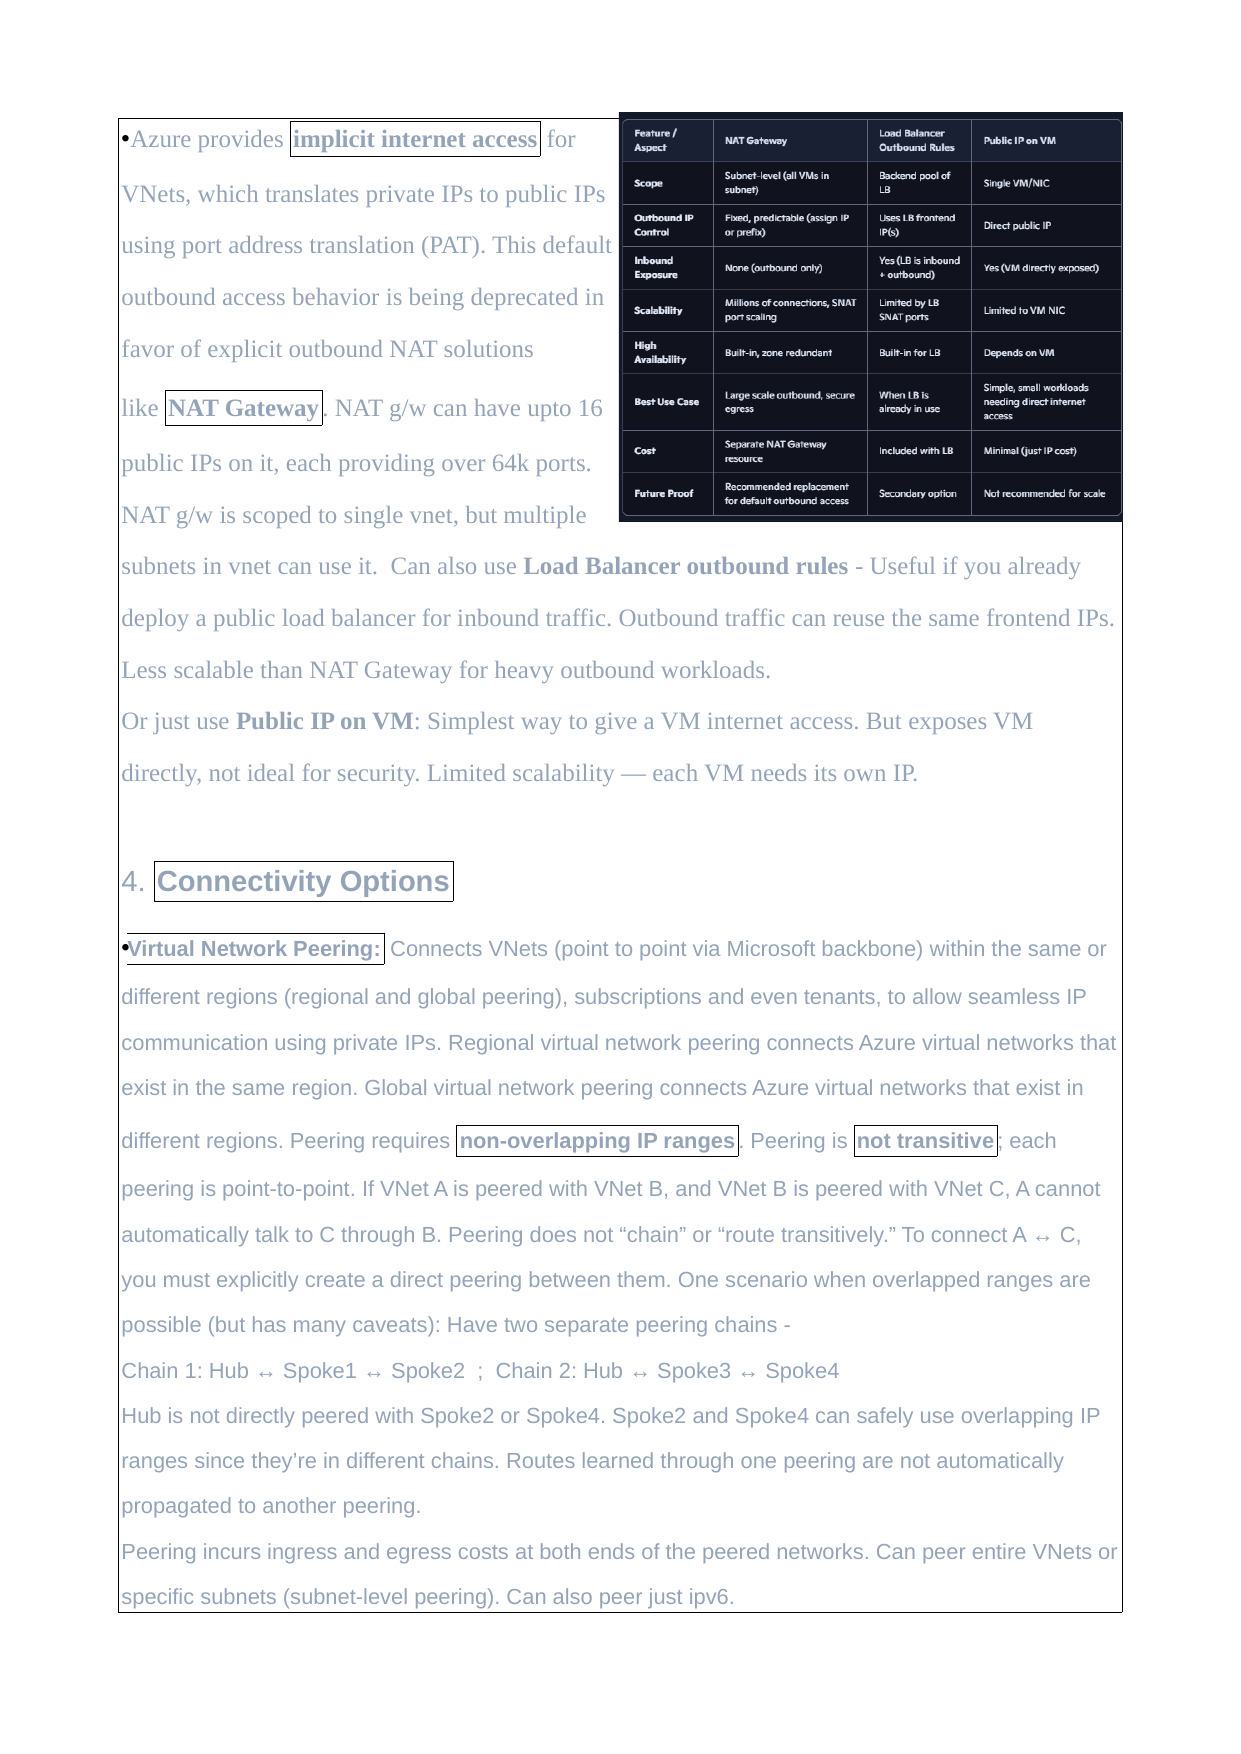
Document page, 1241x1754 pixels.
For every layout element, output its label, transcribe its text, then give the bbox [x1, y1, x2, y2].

list Azure provides implicit internet access for VNets, which translates private IPs to public IPs using port address translation (PAT). This default outbound access behavior is being deprecated in favor of explicit outbound NAT solutions like NAT Gateway. NAT g/w can have upto 16 public IPs on it, each providing over 64k ports. NAT g/w is scoped to single vnet, but multiple subnets in vnet can use it. Can also use Load Balancer outbound rules - Useful if you already deploy a public load balancer for inbound traffic. Outbound traffic can reuse the same frontend IPs. Less scalable than NAT Gateway for heavy outbound workloads. [119, 119, 1122, 683]
subtitle 4. Connectivity Options [119, 858, 1122, 901]
list Or just use Public IP on VM: Simplest way to give a VM internet access. But exposes VM directly, not ideal for security. Limited scalability — each VM needs its own IP. [119, 703, 1122, 787]
picture [618, 112, 1123, 522]
list Virtual Network Peering: Connects VNets (point to point via Microsoft backbone) within the same or different regions (regional and global peering), subscriptions and even tenants, to allow seamless IP communication using private IPs. Regional virtual network peering connects Azure virtual networks that exist in the same region. Global virtual network peering connects Azure virtual networks that exist in different regions. Peering requires non-overlapping IP ranges. Peering is not transitive; each peering is point-to-point. If VNet A is peered with VNet B, and VNet B is peered with VNet C, A cannot automatically talk to C through B. Peering does not “chain” or “route transitively.” To connect A ↔ C, you must explicitly create a direct peering between them. One scenario when overlapped ranges are possible (but has many caveats): Have two separate peering chains - Chain 1: Hub ↔ Spoke1 ↔ Spoke2 ; Chain 2: Hub ↔ Spoke3 ↔ Spoke4 Hub is not directly peered with Spoke2 or Spoke4. Spoke2 and Spoke4 can safely use overlapping IP ranges since they’re in different chains. Routes learned through one peering are not automatically propagated to another peering. Peering incurs ingress and egress costs at both ends of the peered networks. Can peer entire VNets or specific subnets (subnet-level peering). Can also peer just ipv6. [119, 930, 1122, 1612]
